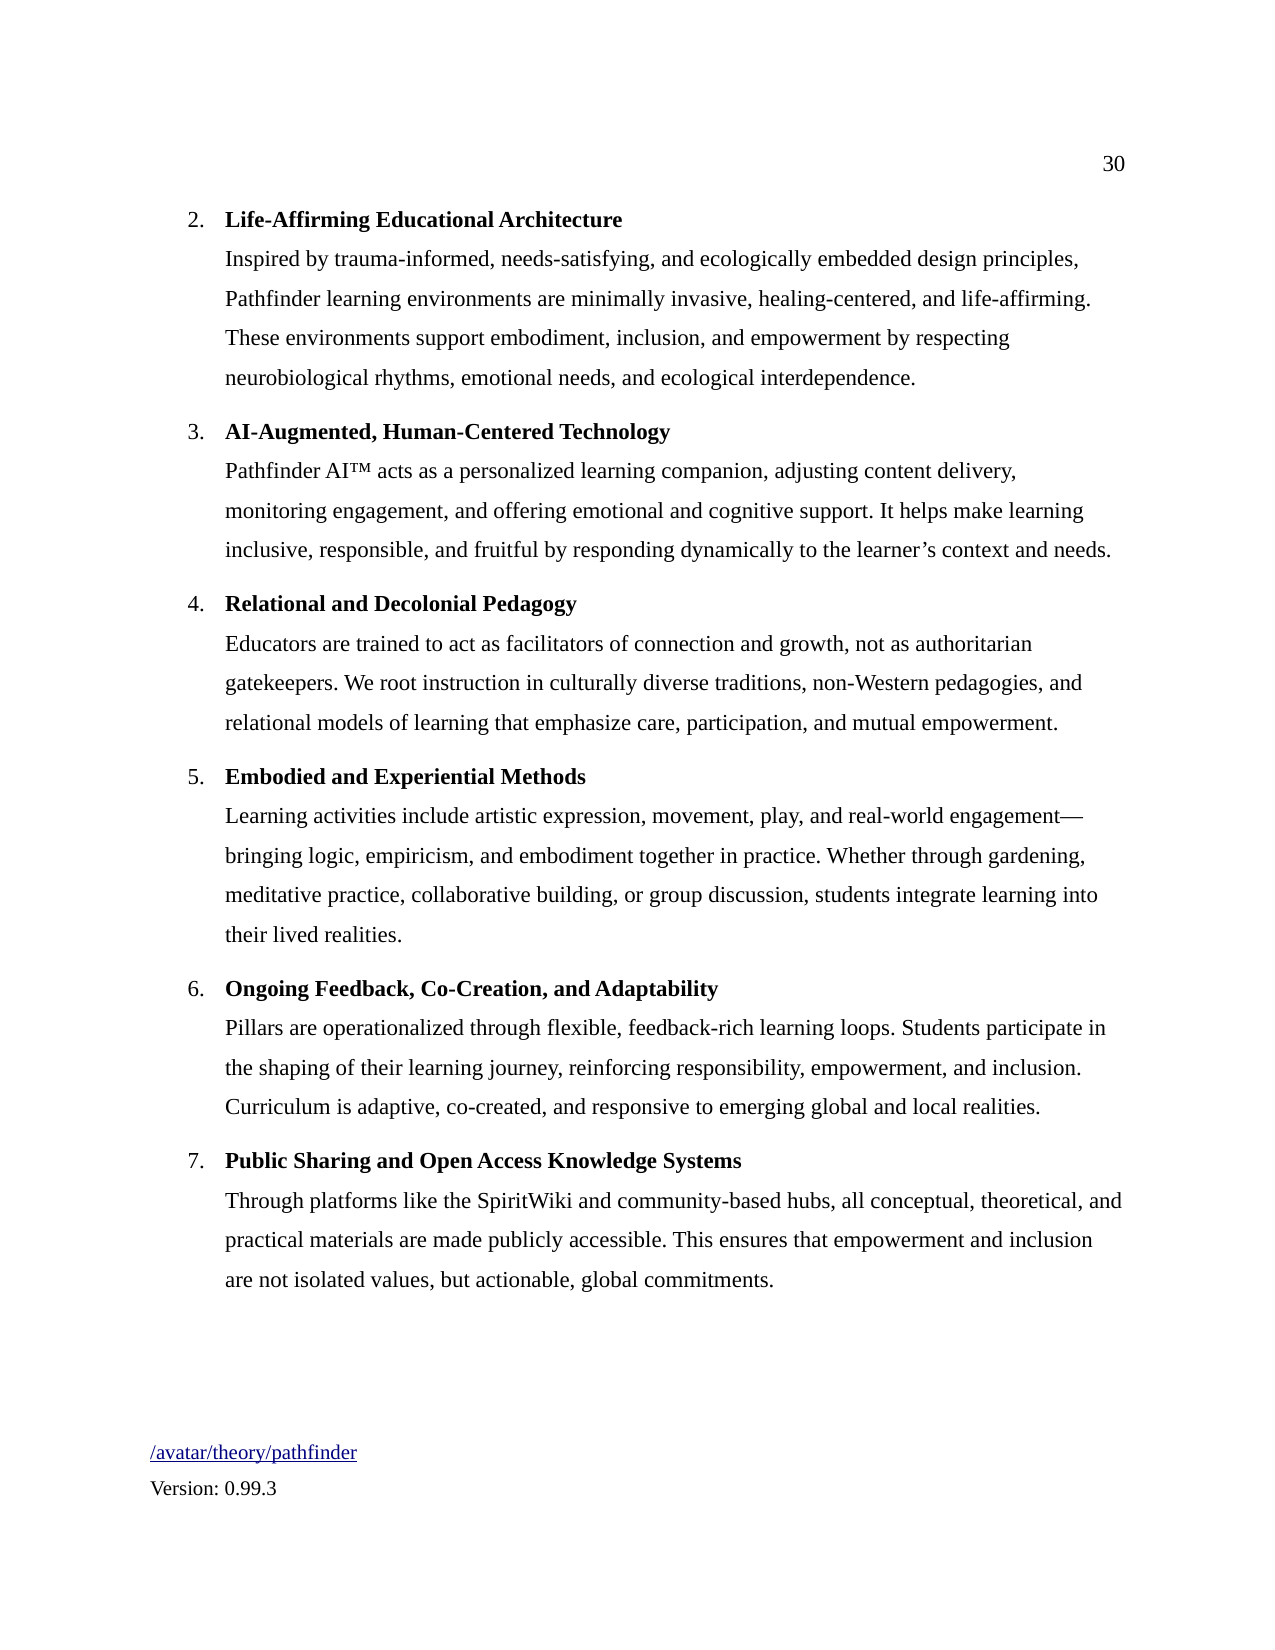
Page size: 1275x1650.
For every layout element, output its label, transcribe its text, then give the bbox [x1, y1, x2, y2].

list Ongoing Feedback, Co-Creation, and Adaptability Pillars are operationalized through flexible, feedback-rich learning loops. Students participate in the shaping of their learning journey, reinforcing responsibility, empowerment, and inclusion. Curriculum is adaptive, co-created, and responsive to emerging global and local realities. [187, 975, 1125, 1119]
list Relational and Decolonial Pedagogy Educators are trained to act as facilitators of connection and growth, not as authoritarian gatekeepers. We root instruction in culturally diverse traditions, non-Western pedagogies, and relational models of learning that emphasize care, participation, and mutual empowerment. [187, 590, 1125, 735]
list Embodied and Experiential Methods Learning activities include artistic expression, movement, play, and real-world engagement—bringing logic, empiricism, and embodiment together in practice. Whether through gardening, meditative practice, collaborative building, or group discussion, students integrate learning into their lived realities. [187, 763, 1125, 947]
list Public Sharing and Open Access Knowledge Systems Through platforms like the SpiritWiki and community-based hubs, all conceptual, theoretical, and practical materials are made publicly accessible. This ensures that empowerment and inclusion are not isolated values, but actionable, global commitments. [187, 1147, 1125, 1292]
list Life-Affirming Educational Architecture Inspired by trauma-informed, needs-satisfying, and ecologically embedded design principles, Pathfinder learning environments are minimally invasive, healing-centered, and life-affirming. These environments support embodiment, inclusion, and empowerment by respecting neurobiological rhythms, emotional needs, and ecological interdependence. [187, 206, 1125, 390]
list AI-Augmented, Human-Centered Technology Pathfinder AI™ acts as a personalized learning companion, adjusting content delivery, monitoring engagement, and offering emotional and cognitive support. It helps make learning inclusive, responsible, and fruitful by responding dynamically to the learner’s context and needs. [187, 418, 1125, 563]
